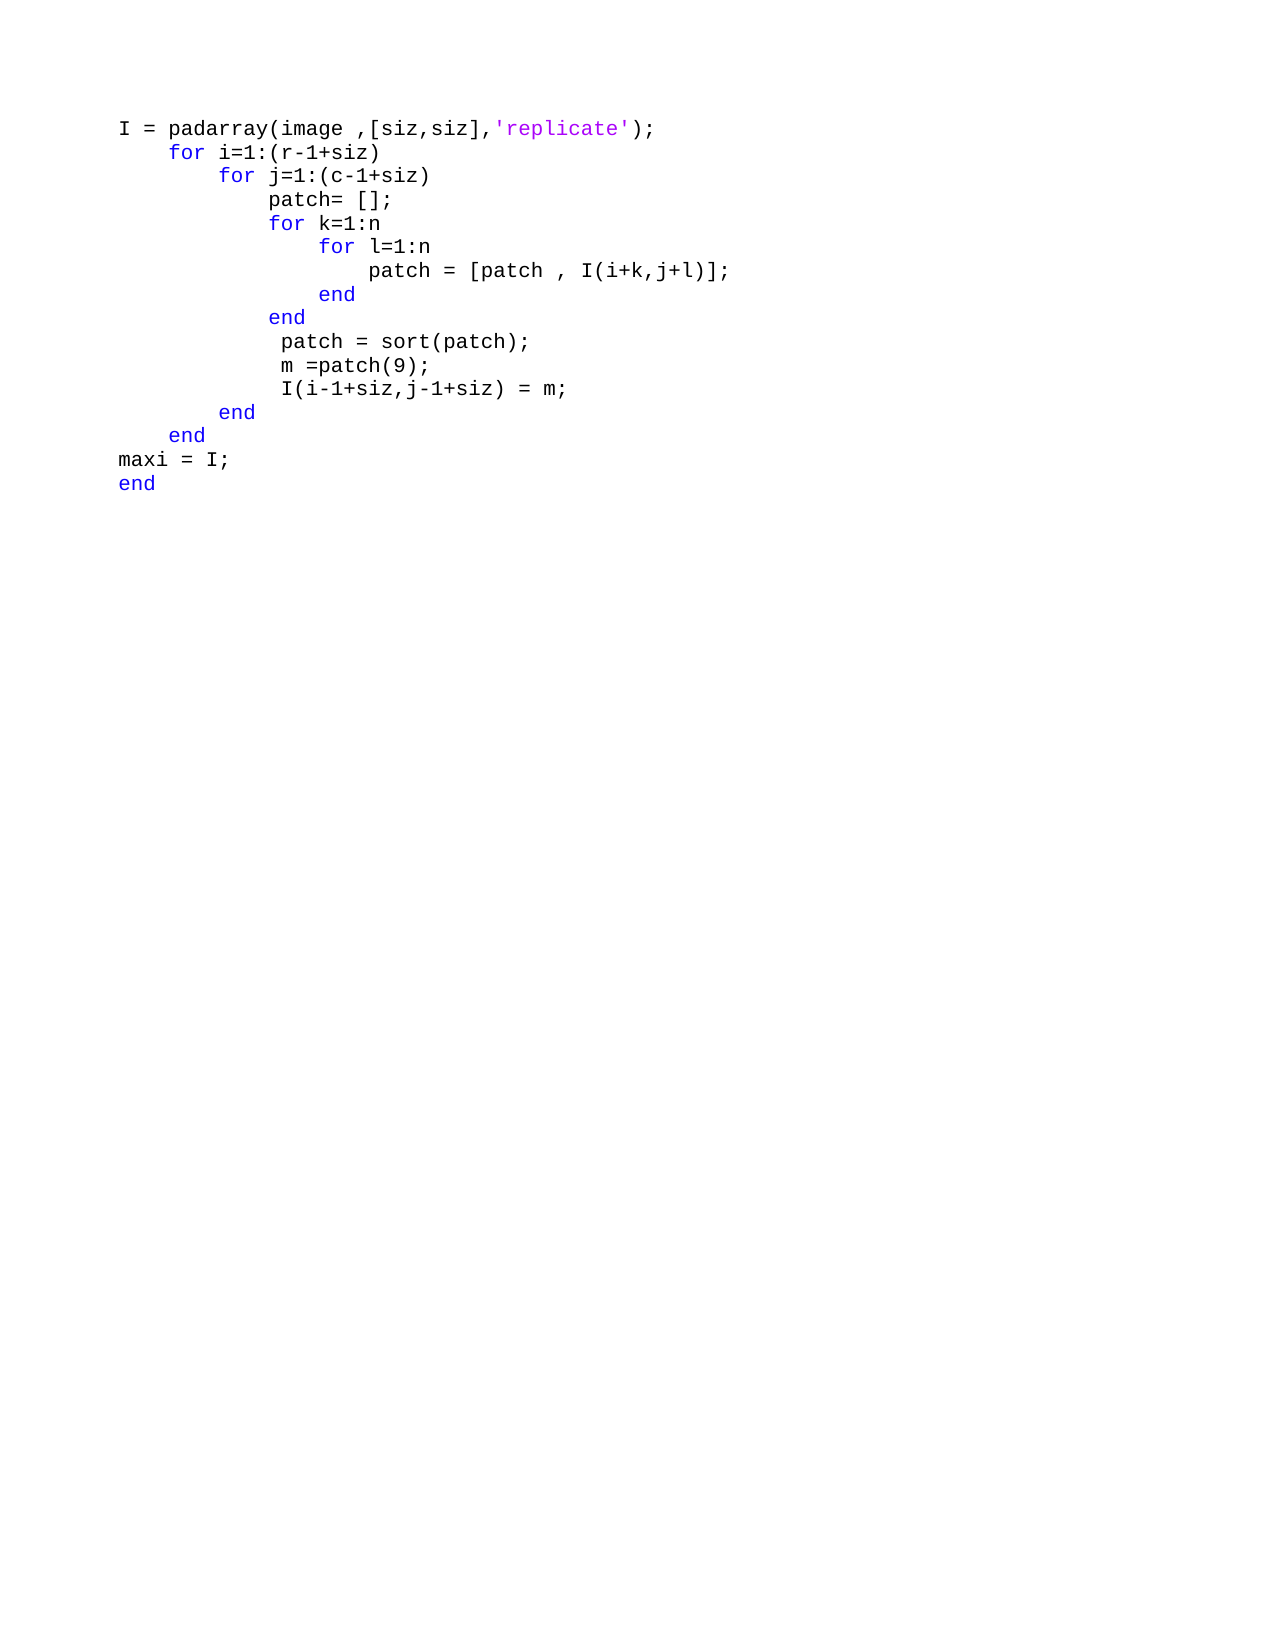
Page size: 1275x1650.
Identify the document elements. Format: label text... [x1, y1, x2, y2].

text end [118, 426, 1157, 449]
text I(i-1+siz,j-1+siz) = m; [118, 378, 1157, 402]
text for l=1:n [118, 236, 1157, 260]
text maxi = I; [118, 449, 1157, 473]
text end [118, 307, 1157, 331]
text end [118, 284, 1157, 307]
text for i=1:(r-1+siz) [118, 142, 1157, 165]
text m =patch(9); [118, 354, 1157, 378]
text patch= []; [118, 189, 1157, 213]
text patch = sort(patch); [118, 331, 1157, 354]
text end [118, 473, 1157, 496]
text for j=1:(c-1+siz) [118, 165, 1157, 189]
text patch = [patch , I(i+k,j+l)]; [118, 260, 1157, 284]
text I = padarray(image ,[siz,siz],'replicate'); [118, 118, 1157, 142]
text for k=1:n [118, 213, 1157, 236]
text end [118, 402, 1157, 426]
